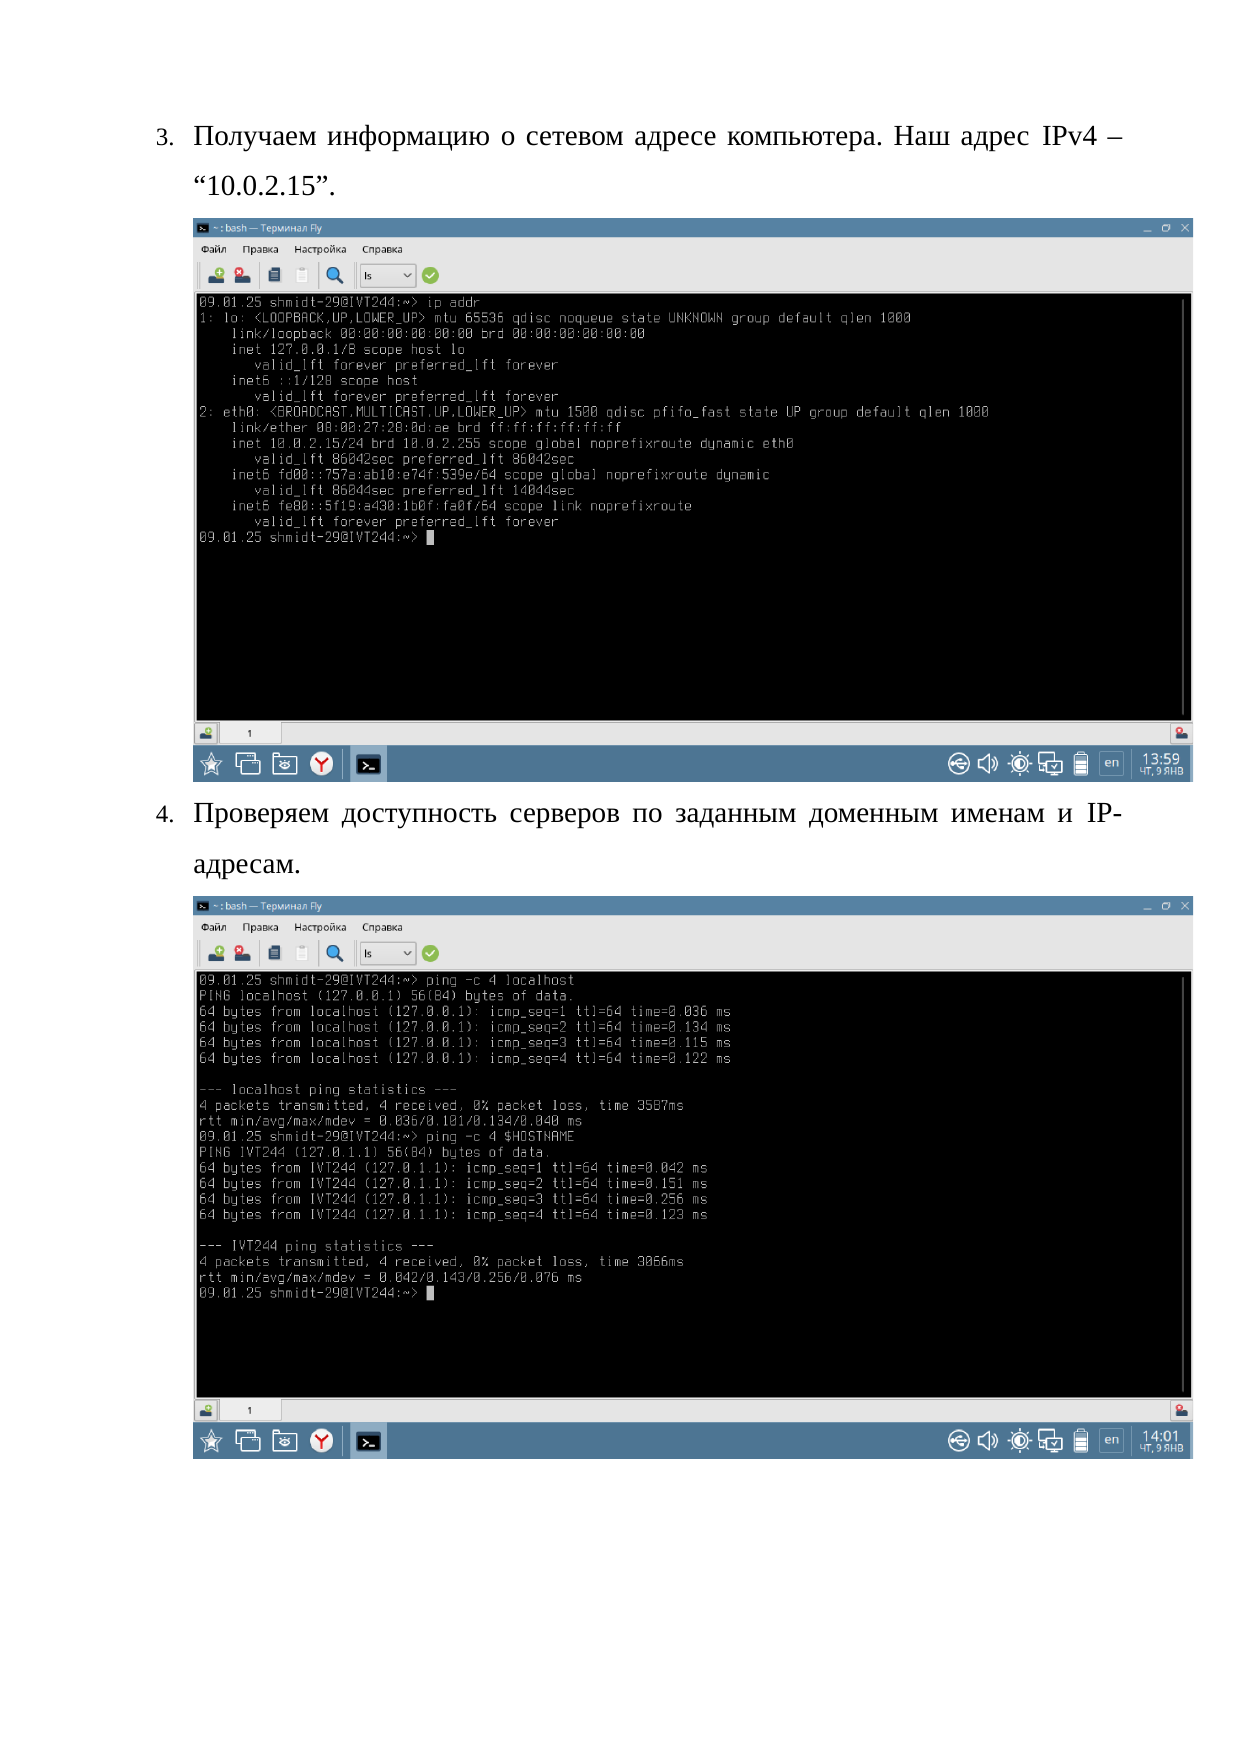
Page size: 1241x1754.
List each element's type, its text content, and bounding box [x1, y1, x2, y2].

list Проверяем доступность серверов по заданным доменным именам и IP-адресам. [156, 796, 1122, 1509]
list Получаем информацию о сетевом адресе компьютера. Наш адрес IPv4 – “10.0.2.15”. [156, 118, 1122, 781]
